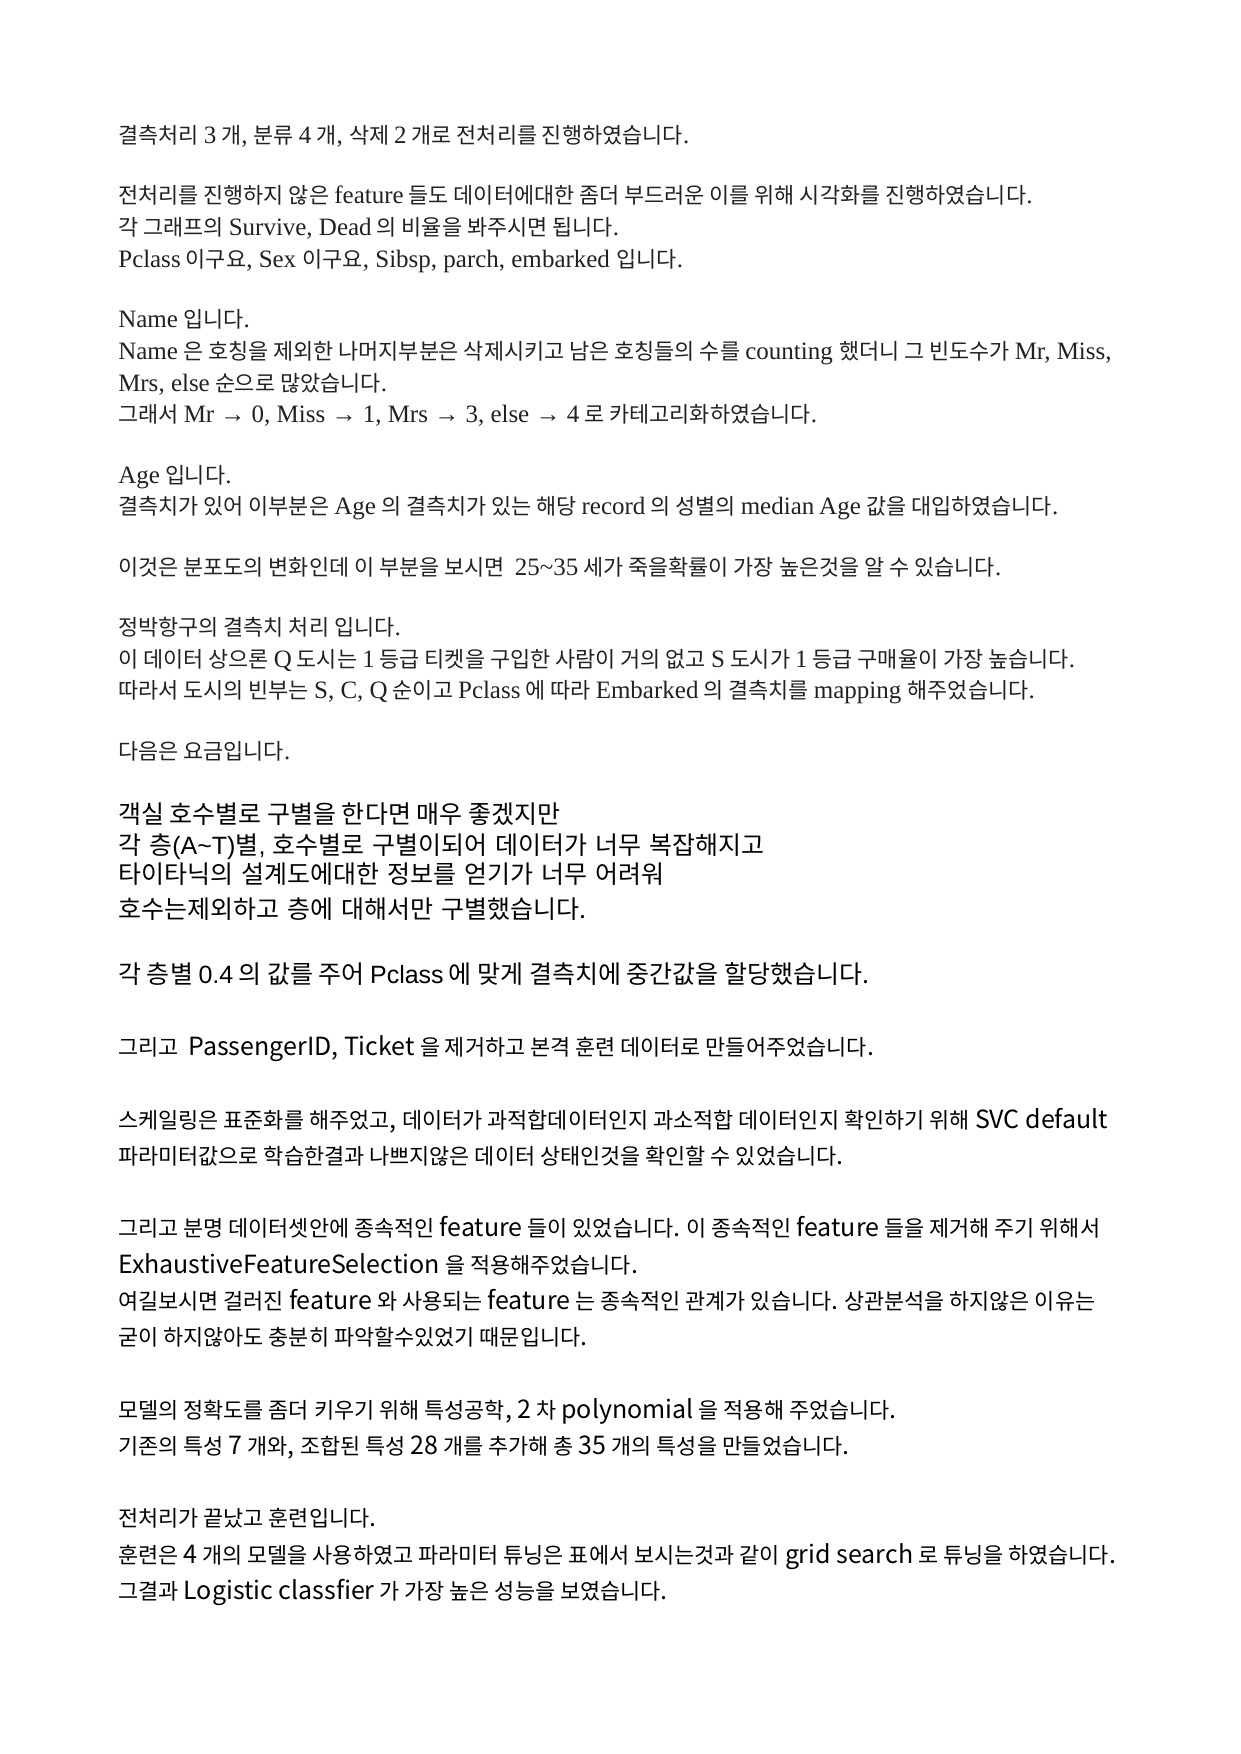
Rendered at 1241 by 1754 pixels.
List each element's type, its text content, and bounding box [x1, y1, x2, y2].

text 다음은 요금입니다. [118, 734, 1122, 766]
text 전처리를 진행하지 않은 feature들도 데이터에대한 좀더 부드러운 이를 위해 시각화를 진행하였습니다. [118, 178, 1122, 210]
text 이것은 분포도의 변화인데 이 부분을 보시면 25~35세가 죽을확률이 가장 높은것을 알 수 있습니다. [118, 550, 1122, 581]
text 이 데이터 상으론 Q도시는 1등급 티켓을 구입한 사람이 거의 없고 S도시가 1등급 구매율이 가장 높습니다. [118, 642, 1122, 673]
text 전처리가 끝났고 훈련입니다. [118, 1498, 1122, 1534]
text 스케일링은 표준화를 해주었고, 데이터가 과적합데이터인지 과소적합 데이터인지 확인하기 위해 SVC default 파라미터값으로 학습한결과 나쁘지않은 데이터 상태인것을 확인할 수 있었습니다. [118, 1099, 1122, 1172]
text Name은 호칭을 제외한 나머지부분은 삭제시키고 남은 호칭들의 수를 counting 했더니 그 빈도수가 Mr, Miss, Mrs, else순으로 많았습니다. [118, 334, 1122, 397]
text 그결과 Logistic classfier가 가장 높은 성능을 보였습니다. [118, 1570, 1122, 1607]
text Pclass이구요, Sex 이구요, Sibsp, parch, embarked 입니다. [118, 242, 1122, 273]
text 그리고 PassengerID, Ticket을 제거하고 본격 훈련 데이터로 만들어주었습니다. [118, 1027, 1122, 1063]
text 훈련은 4개의 모델을 사용하였고 파라미터 튜닝은 표에서 보시는것과 같이 grid search로 튜닝을 하였습니다. [118, 1534, 1122, 1570]
text 결측처리 3개, 분류 4개, 삭제 2개로 전처리를 진행하였습니다. [118, 118, 1122, 150]
text 그리고 분명 데이터셋안에 종속적인 feature들이 있었습니다. 이 종속적인 feature들을 제거해 주기 위해서 [118, 1208, 1122, 1244]
text Age입니다. [118, 458, 1122, 489]
text 기존의 특성 7개와, 조합된 특성 28개를 추가해 총 35개의 특성을 만들었습니다. [118, 1425, 1122, 1462]
text ExhaustiveFeatureSelection을 적용해주었습니다. [118, 1244, 1122, 1280]
text 그래서 Mr → 0, Miss → 1, Mrs → 3, else → 4로 카테고리화하였습니다. [118, 397, 1122, 429]
text 객실 호수별로 구별을 한다면 매우 좋겠지만 [118, 794, 1122, 831]
text 따라서 도시의 빈부는 S, C, Q순이고 Pclass에 따라 Embarked의 결측치를 mapping 해주었습니다. [118, 673, 1122, 705]
text 여길보시면 걸러진 feature와 사용되는 feature는 종속적인 관계가 있습니다. 상관분석을 하지않은 이유는 굳이 하지않아도 충분히 파악할수있었기 때문입니다. [118, 1280, 1122, 1353]
text 호수는제외하고 층에 대해서만 구별했습니다. [118, 889, 1122, 925]
text 각 층별 0.4의 값를 주어 Pclass에 맞게 결측치에 중간값을 할당했습니다. [118, 954, 1122, 990]
text 각 층(A~T)별, 호수별로 구별이되어 데이터가 너무 복잡해지고 [118, 831, 1122, 860]
text 결측치가 있어 이부분은 Age의 결측치가 있는 해당 record의 성별의 median Age값을 대입하였습니다. [118, 489, 1122, 521]
text Name입니다. [118, 302, 1122, 334]
text 타이타닉의 설계도에대한 정보를 얻기가 너무 어려워 [118, 860, 1122, 889]
text 각 그래프의 Survive, Dead의 비율을 봐주시면 됩니다. [118, 210, 1122, 242]
text 정박항구의 결측치 처리 입니다. [118, 610, 1122, 642]
text 모델의 정확도를 좀더 키우기 위해 특성공학, 2차 polynomial을 적용해 주었습니다. [118, 1389, 1122, 1425]
